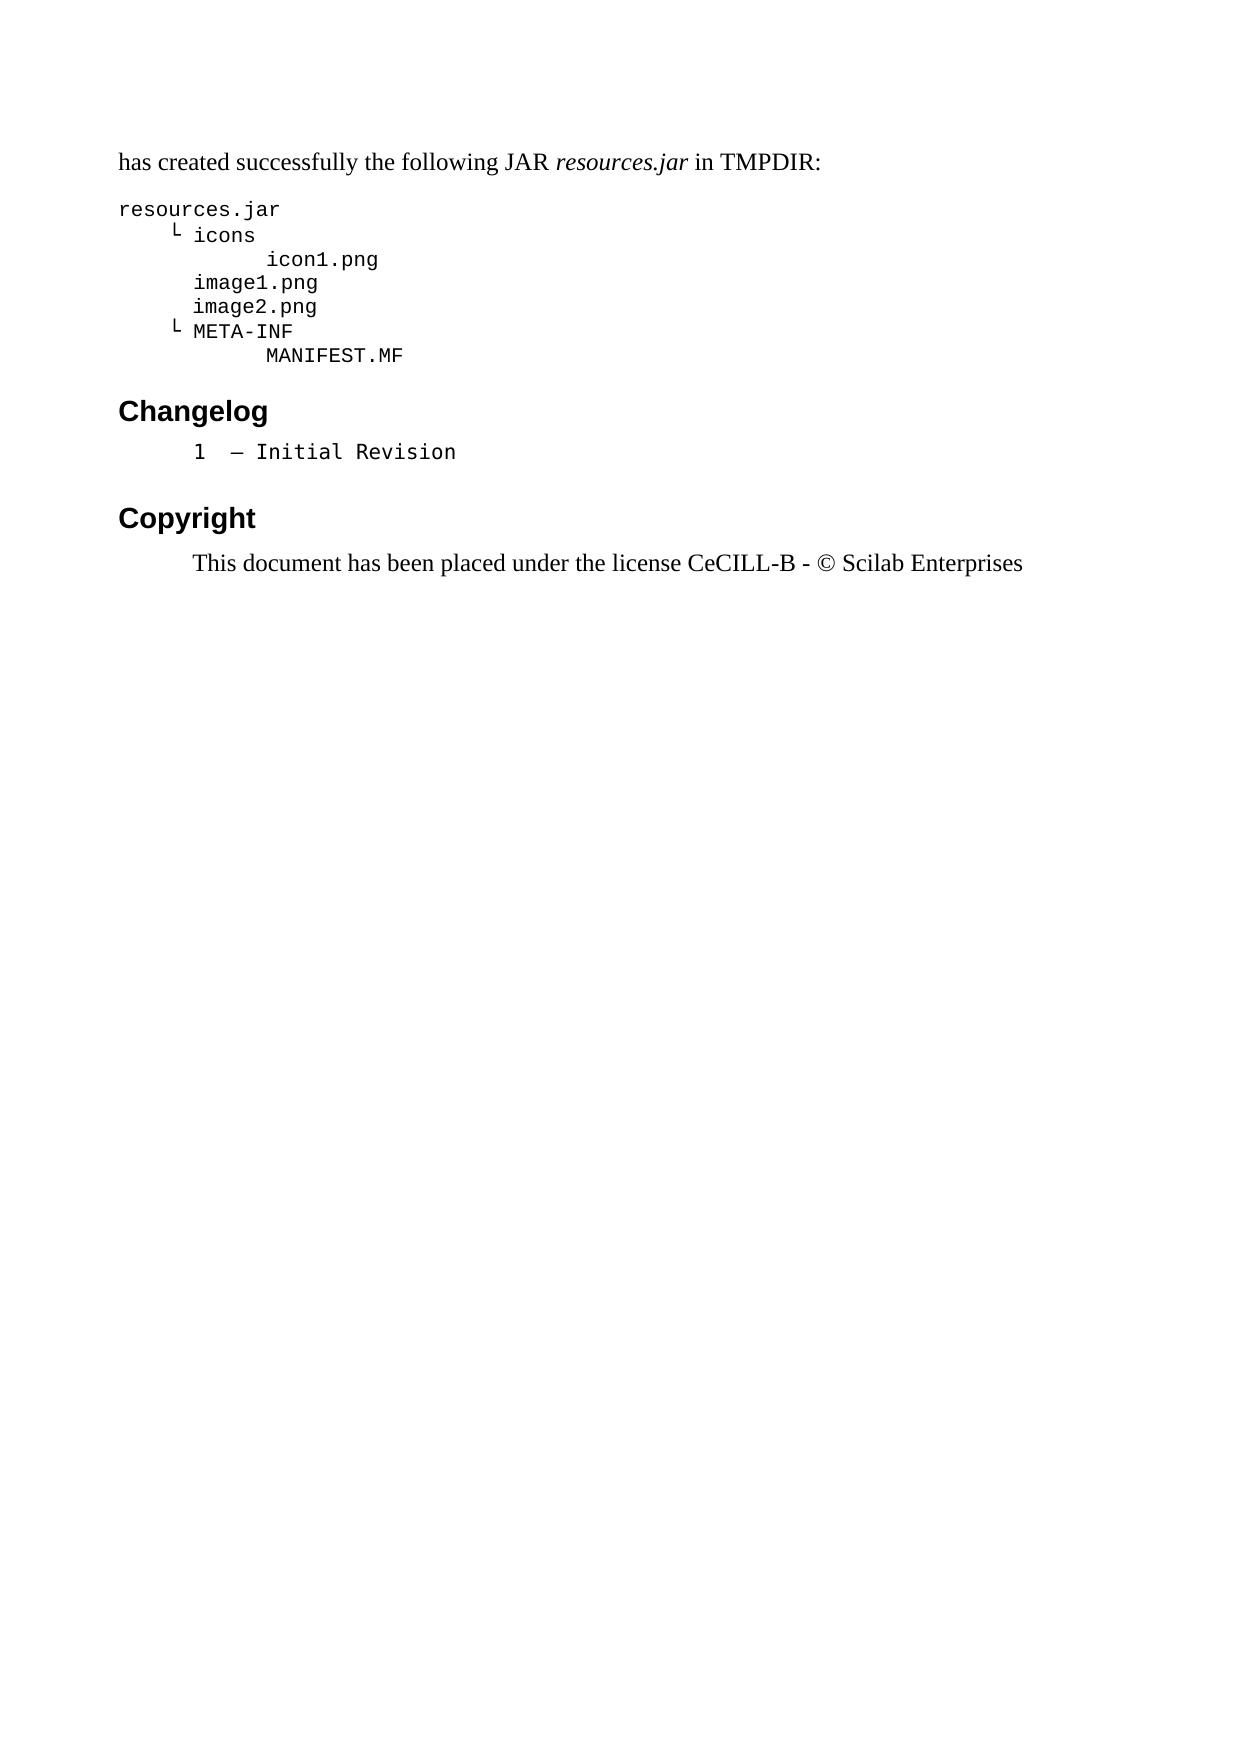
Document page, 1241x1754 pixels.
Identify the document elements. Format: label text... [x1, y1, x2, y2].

text This document has been placed under the license CeCILL-B - © Scilab Enterprises [118, 548, 1122, 576]
text has created successfully the following JAR resources.jar in TMPDIR: [118, 147, 1122, 176]
text └ icons [118, 223, 1122, 248]
text MANIFEST.MF [118, 345, 1122, 369]
list – Initial Revision [193, 440, 1122, 464]
text resources.jar [118, 199, 1122, 223]
text image2.png [118, 296, 1122, 319]
text image1.png [118, 272, 1122, 296]
text icon1.png [118, 248, 1122, 272]
subtitle Changelog [118, 394, 1122, 427]
subtitle Copyright [118, 502, 1122, 535]
text └ META-INF [118, 319, 1122, 345]
